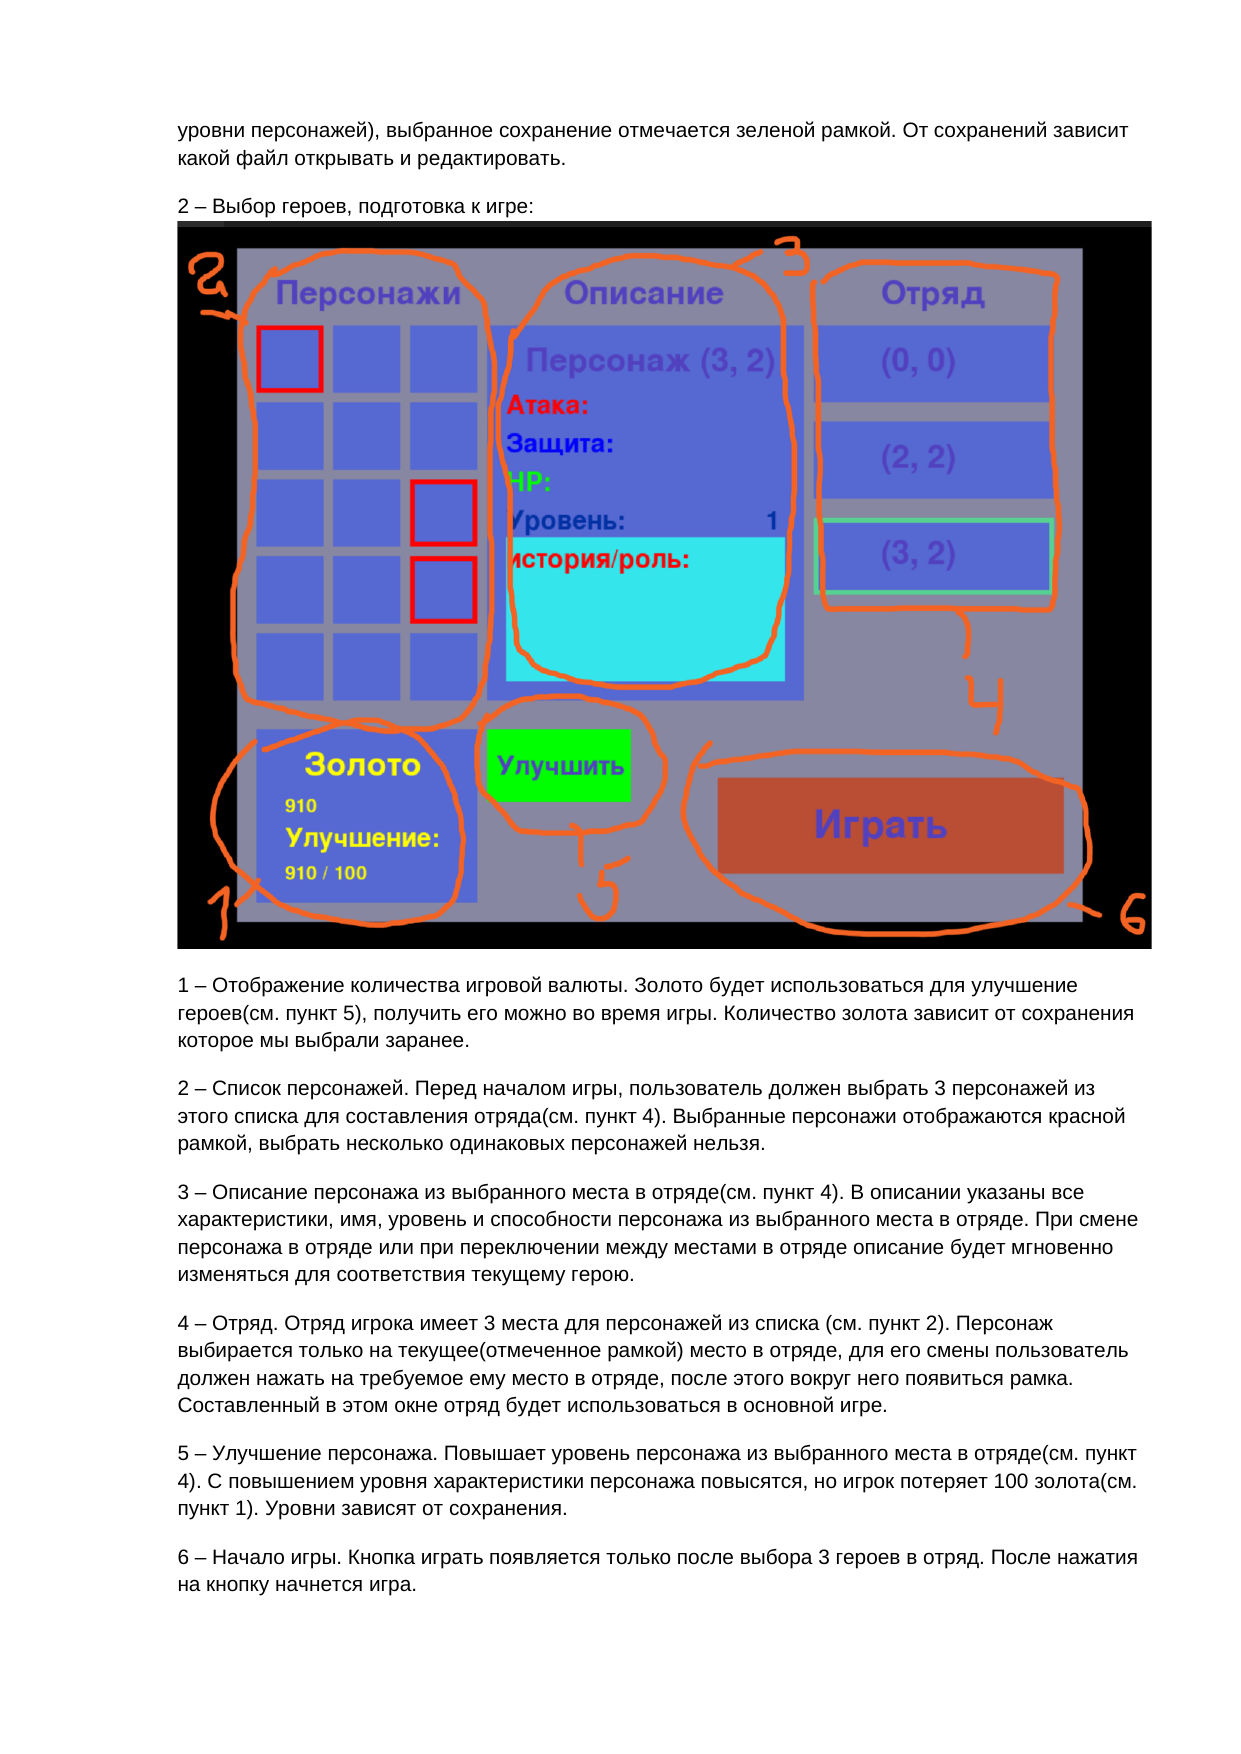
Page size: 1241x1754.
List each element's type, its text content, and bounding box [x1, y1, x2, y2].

text 1 – Отображение количества игровой валюты. Золото будет использоваться для улучшение героев(см. пункт 5), получить его можно во время игры. Количество золота зависит от сохранения которое мы выбрали заранее. [177, 973, 1152, 1052]
picture [177, 221, 1152, 949]
text 2 – Выбор героев, подготовка к игре: [177, 194, 1152, 221]
text 6 – Начало игры. Кнопка играть появляется только после выбора 3 героев в отряд. После нажатия на кнопку начнется игра. [177, 1544, 1152, 1596]
text уровни персонажей), выбранное сохранение отмечается зеленой рамкой. От сохранений зависит какой файл открывать и редактировать. [177, 118, 1152, 169]
text 2 – Список персонажей. Перед началом игры, пользователь должен выбрать 3 персонажей из этого списка для составления отряда(см. пункт 4). Выбранные персонажи отображаются красной рамкой, выбрать несколько одинаковых персонажей нельзя. [177, 1076, 1152, 1155]
text 5 – Улучшение персонажа. Повышает уровень персонажа из выбранного места в отряде(см. пункт 4). С повышением уровня характеристики персонажа повысятся, но игрок потеряет 100 золота(см. пункт 1). Уровни зависят от сохранения. [177, 1441, 1152, 1520]
text 4 – Отряд. Отряд игрока имеет 3 места для персонажей из списка (см. пункт 2). Персонаж выбирается только на текущее(отмеченное рамкой) место в отряде, для его смены пользователь должен нажать на требуемое ему место в отряде, после этого вокруг него появиться рамка. Составленный в этом окне отряд будет использоваться в основной игре. [177, 1310, 1152, 1417]
text 3 – Описание персонажа из выбранного места в отряде(см. пункт 4). В описании указаны все характеристики, имя, уровень и способности персонажа из выбранного места в отряде. При смене персонажа в отряде или при переключении между местами в отряде описание будет мгновенно изменяться для соответствия текущему герою. [177, 1179, 1152, 1286]
